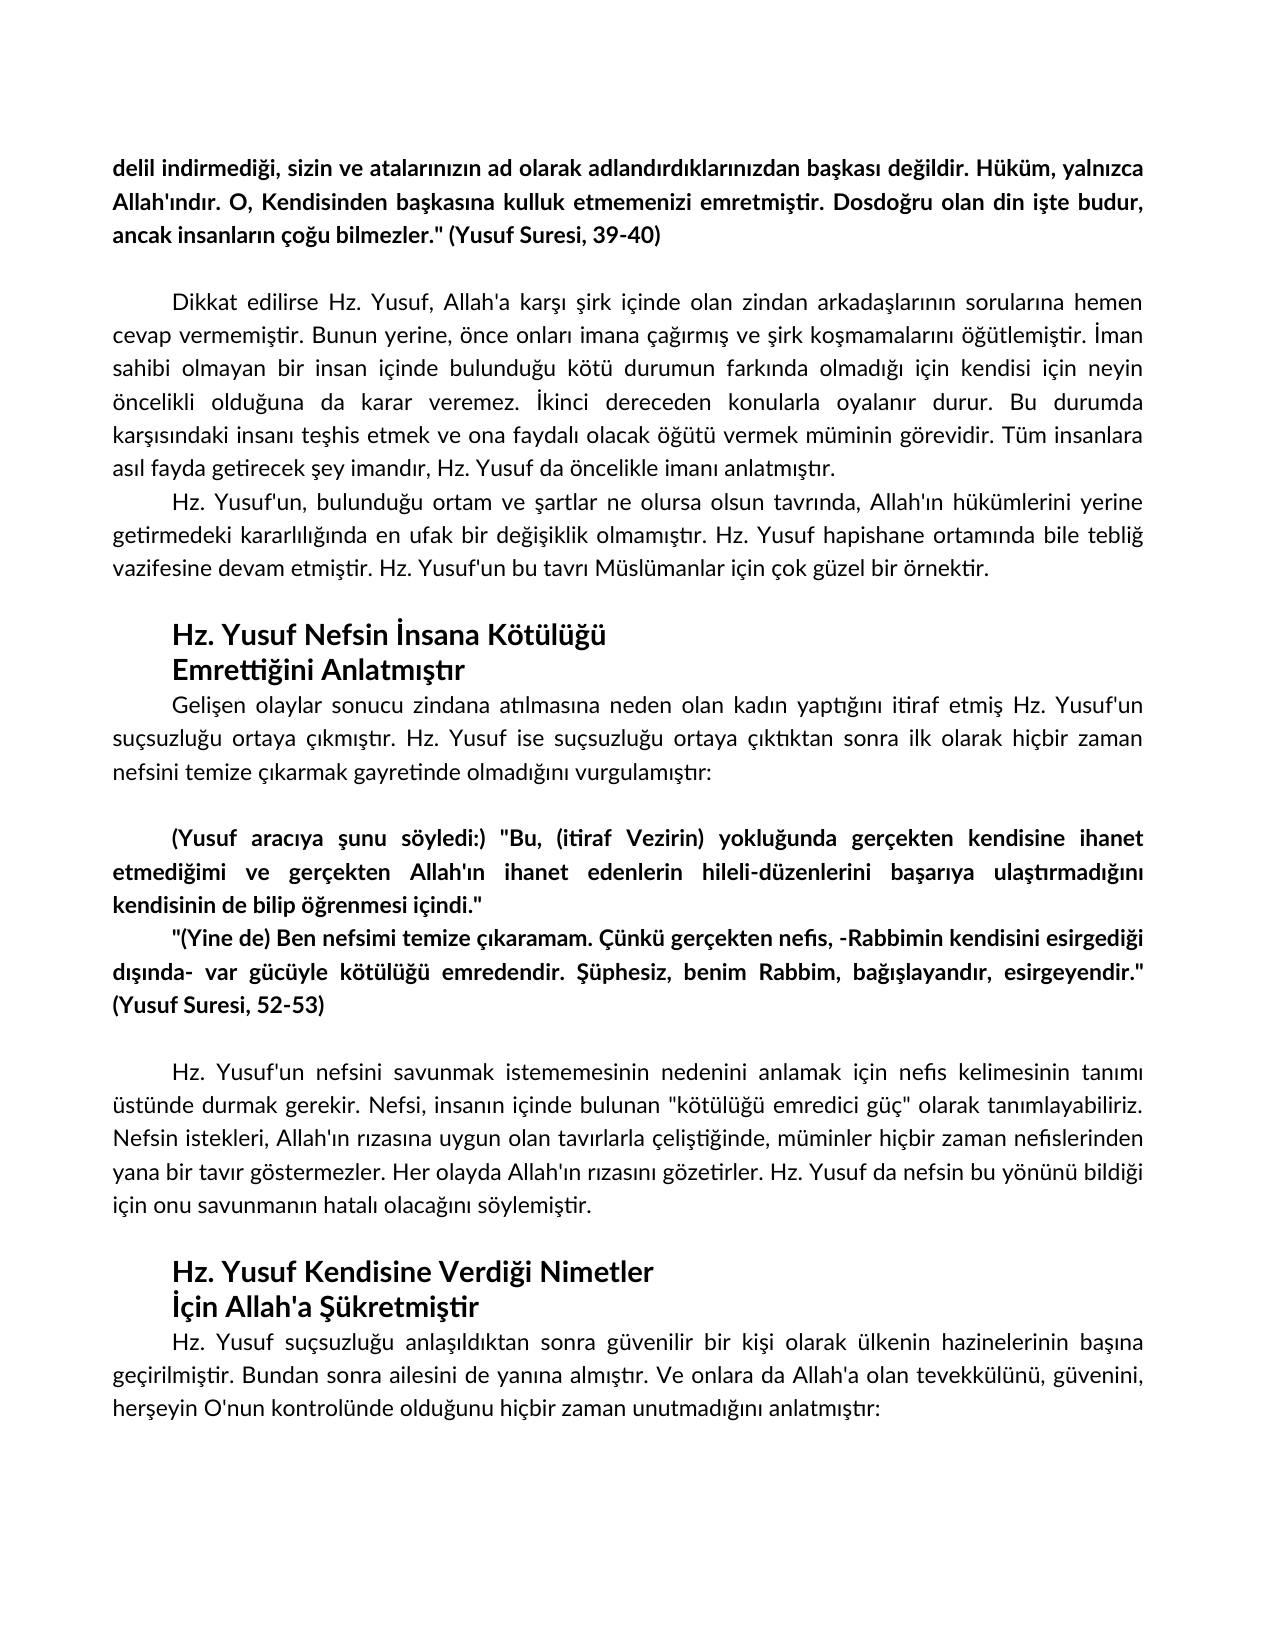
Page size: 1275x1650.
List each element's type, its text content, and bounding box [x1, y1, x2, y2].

text Emrettiğini Anlatmıştır [112, 652, 1145, 687]
text "(Yine de) Ben nefsimi temize çıkaramam. Çünkü gerçekten nefis, -Rabbimin kendisini esirgediği dışında- var gücüyle kötülüğü emredendir. Şüphesiz, benim Rabbim, bağışlayandır, esirgeyendir." (Yusuf Suresi, 52-53) [112, 920, 1145, 1020]
text Hz. Yusuf Kendisine Verdiği Nimetler [112, 1253, 1145, 1288]
text Hz. Yusuf'un, bulunduğu ortam ve şartlar ne olursa olsun tavrında, Allah'ın hükümlerini yerine getirmedeki kararlılığında en ufak bir değişiklik olmamıştır. Hz. Yusuf hapishane ortamında bile tebliğ vazifesine devam etmiştir. Hz. Yusuf'un bu tavrı Müslümanlar için çok güzel bir örnektir. [112, 483, 1145, 583]
text Hz. Yusuf Nefsin İnsana Kötülüğü [112, 617, 1145, 652]
text delil indirmediği, sizin ve atalarınızın ad olarak adlandırdıklarınızdan başkası değildir. Hüküm, yalnızca Allah'ındır. O, Kendisinden başkasına kulluk etmemenizi emretmiştir. Dosdoğru olan din işte budur, ancak insanların çoğu bilmezler." (Yusuf Suresi, 39-40) [112, 150, 1145, 250]
text Hz. Yusuf suçsuzluğu anlaşıldıktan sonra güvenilir bir kişi olarak ülkenin hazinelerinin başına geçirilmiştir. Bundan sonra ailesini de yanına almıştır. Ve onlara da Allah'a olan tevekkülünü, güvenini, herşeyin O'nun kontrolünde olduğunu hiçbir zaman unutmadığını anlatmıştır: [112, 1323, 1145, 1423]
text İçin Allah'a Şükretmiştir [112, 1288, 1145, 1323]
text Gelişen olaylar sonucu zindana atılmasına neden olan kadın yaptığını itiraf etmiş Hz. Yusuf'un suçsuzluğu ortaya çıkmıştır. Hz. Yusuf ise suçsuzluğu ortaya çıktıktan sonra ilk olarak hiçbir zaman nefsini temize çıkarmak gayretinde olmadığını vurgulamıştır: [112, 687, 1145, 787]
text Hz. Yusuf'un nefsini savunmak istememesinin nedenini anlamak için nefis kelimesinin tanımı üstünde durmak gerekir. Nefsi, insanın içinde bulunan "kötülüğü emredici güç" olarak tanımlayabiliriz. Nefsin istekleri, Allah'ın rızasına uygun olan tavırlarla çeliştiğinde, müminler hiçbir zaman nefislerinden yana bir tavır göstermezler. Her olayda Allah'ın rızasını gözetirler. Hz. Yusuf da nefsin bu yönünü bildiği için onu savunmanın hatalı olacağını söylemiştir. [112, 1053, 1145, 1220]
text (Yusuf aracıya şunu söyledi:) "Bu, (itiraf Vezirin) yokluğunda gerçekten kendisine ihanet etmediğimi ve gerçekten Allah'ın ihanet edenlerin hileli-düzenlerini başarıya ulaştırmadığını kendisinin de bilip öğrenmesi içindi." [112, 820, 1145, 920]
text Dikkat edilirse Hz. Yusuf, Allah'a karşı şirk içinde olan zindan arkadaşlarının sorularına hemen cevap vermemiştir. Bunun yerine, önce onları imana çağırmış ve şirk koşmamalarını öğütlemiştir. İman sahibi olmayan bir insan içinde bulunduğu kötü durumun farkında olmadığı için kendisi için neyin öncelikli olduğuna da karar veremez. İkinci dereceden konularla oyalanır durur. Bu durumda karşısındaki insanı teşhis etmek ve ona faydalı olacak öğütü vermek müminin görevidir. Tüm insanlara asıl fayda getirecek şey imandır, Hz. Yusuf da öncelikle imanı anlatmıştır. [112, 283, 1145, 483]
